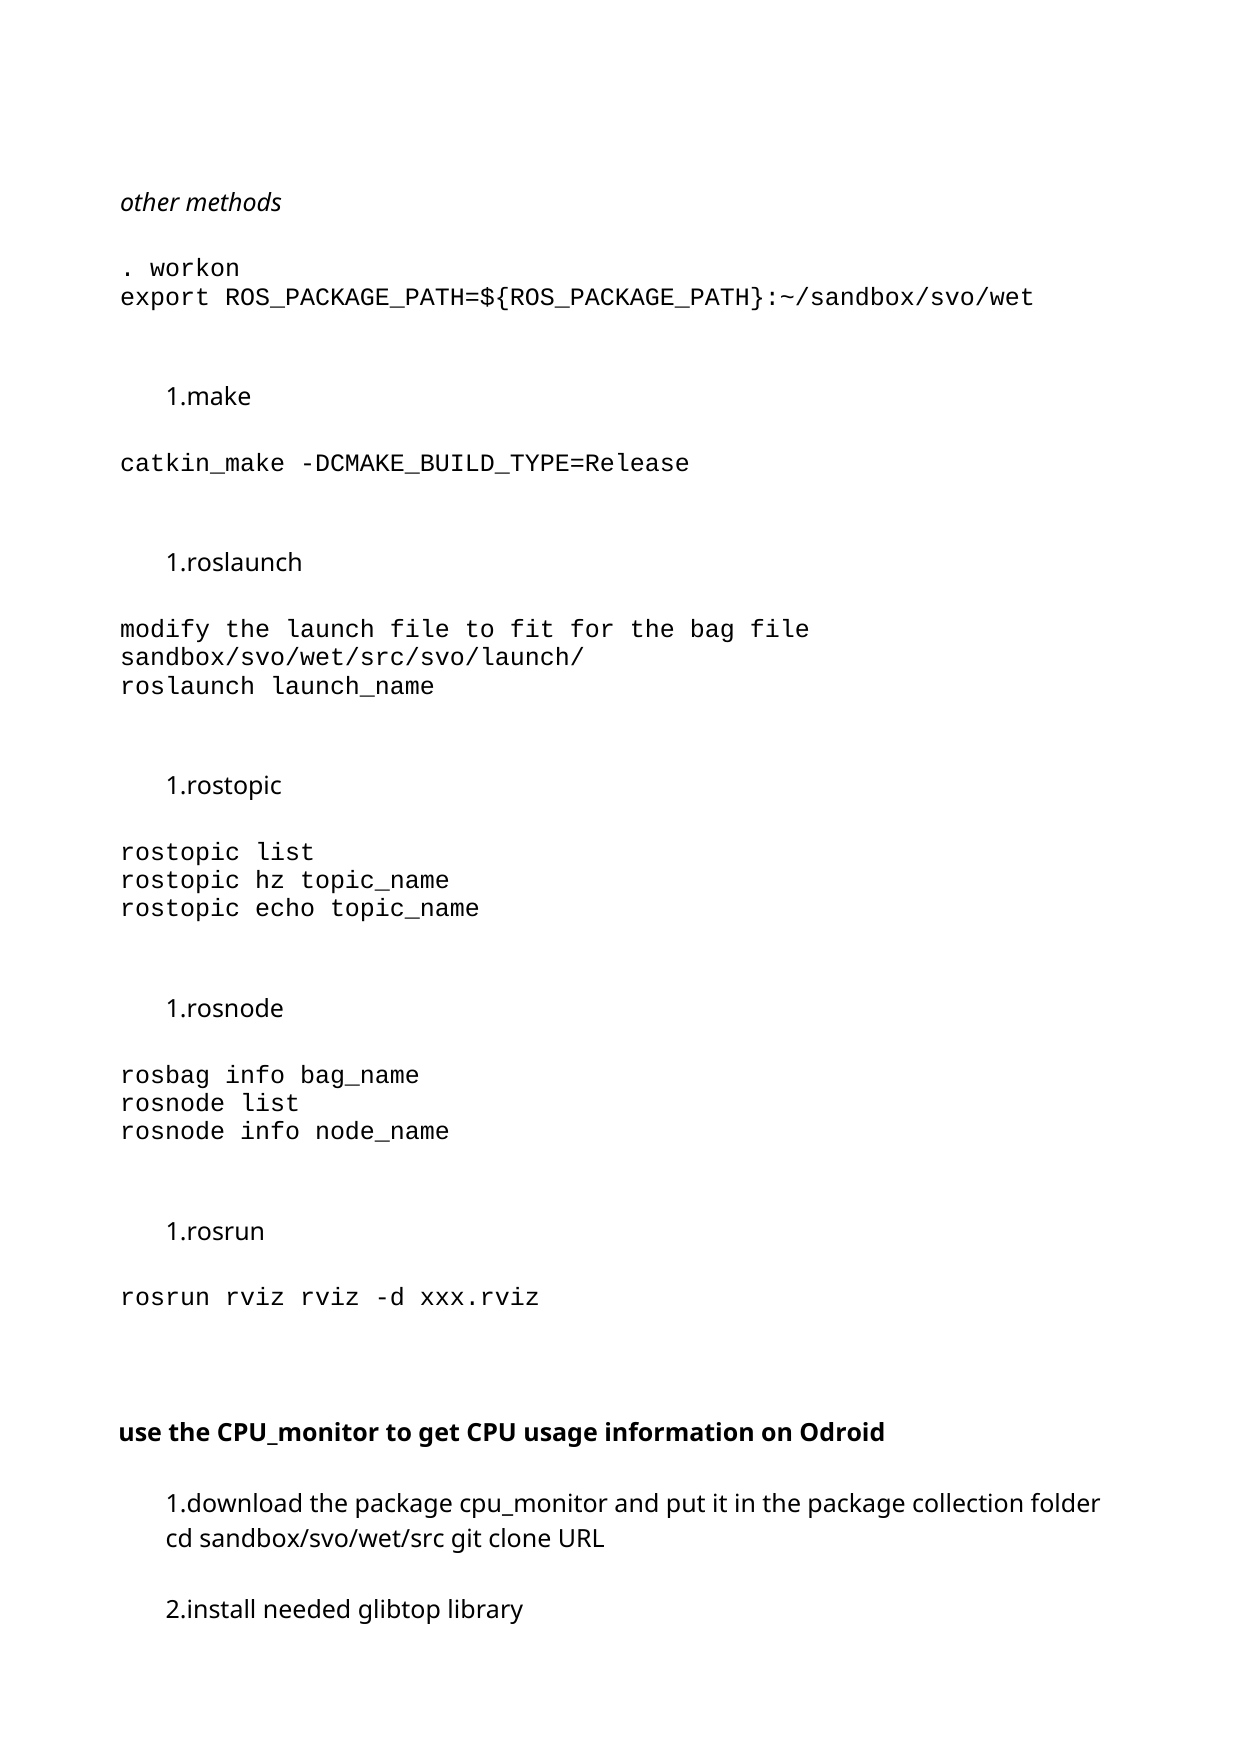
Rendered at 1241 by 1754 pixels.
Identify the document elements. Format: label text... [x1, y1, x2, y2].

text rosrun rviz rviz -d xxx.rviz [120, 1285, 1122, 1313]
list rosnode [118, 991, 1122, 1025]
text rostopic hz topic_name [120, 868, 1122, 896]
text rosnode list [120, 1091, 1122, 1119]
text . workon [120, 256, 1122, 284]
text catkin_make -DCMAKE_BUILD_TYPE=Release [120, 450, 1122, 479]
text export ROS_PACKAGE_PATH=${ROS_PACKAGE_PATH}:~/sandbox/svo/wet [120, 284, 1122, 313]
text rostopic echo topic_name [120, 896, 1122, 924]
list make [118, 379, 1122, 413]
list rosrun [118, 1213, 1122, 1247]
list roslaunch [118, 545, 1122, 579]
text rosnode info node_name [120, 1119, 1122, 1147]
list rostopic [118, 768, 1122, 802]
text other methods [120, 184, 1122, 218]
text sandbox/svo/wet/src/svo/launch/ [120, 645, 1122, 673]
list download the package cpu_monitor and put it in the package collection folder cd sandbox/svo/wet/src git clone URL [118, 1486, 1122, 1554]
text roslaunch launch_name [120, 673, 1122, 702]
text rostopic list [120, 839, 1122, 868]
text modify the launch file to fit for the bag file [120, 617, 1122, 645]
list install needed glibtop library [118, 1592, 1122, 1626]
text rosbag info bag_name [120, 1062, 1122, 1091]
text use the CPU_monitor to get CPU usage information on Odroid [118, 1414, 1122, 1449]
